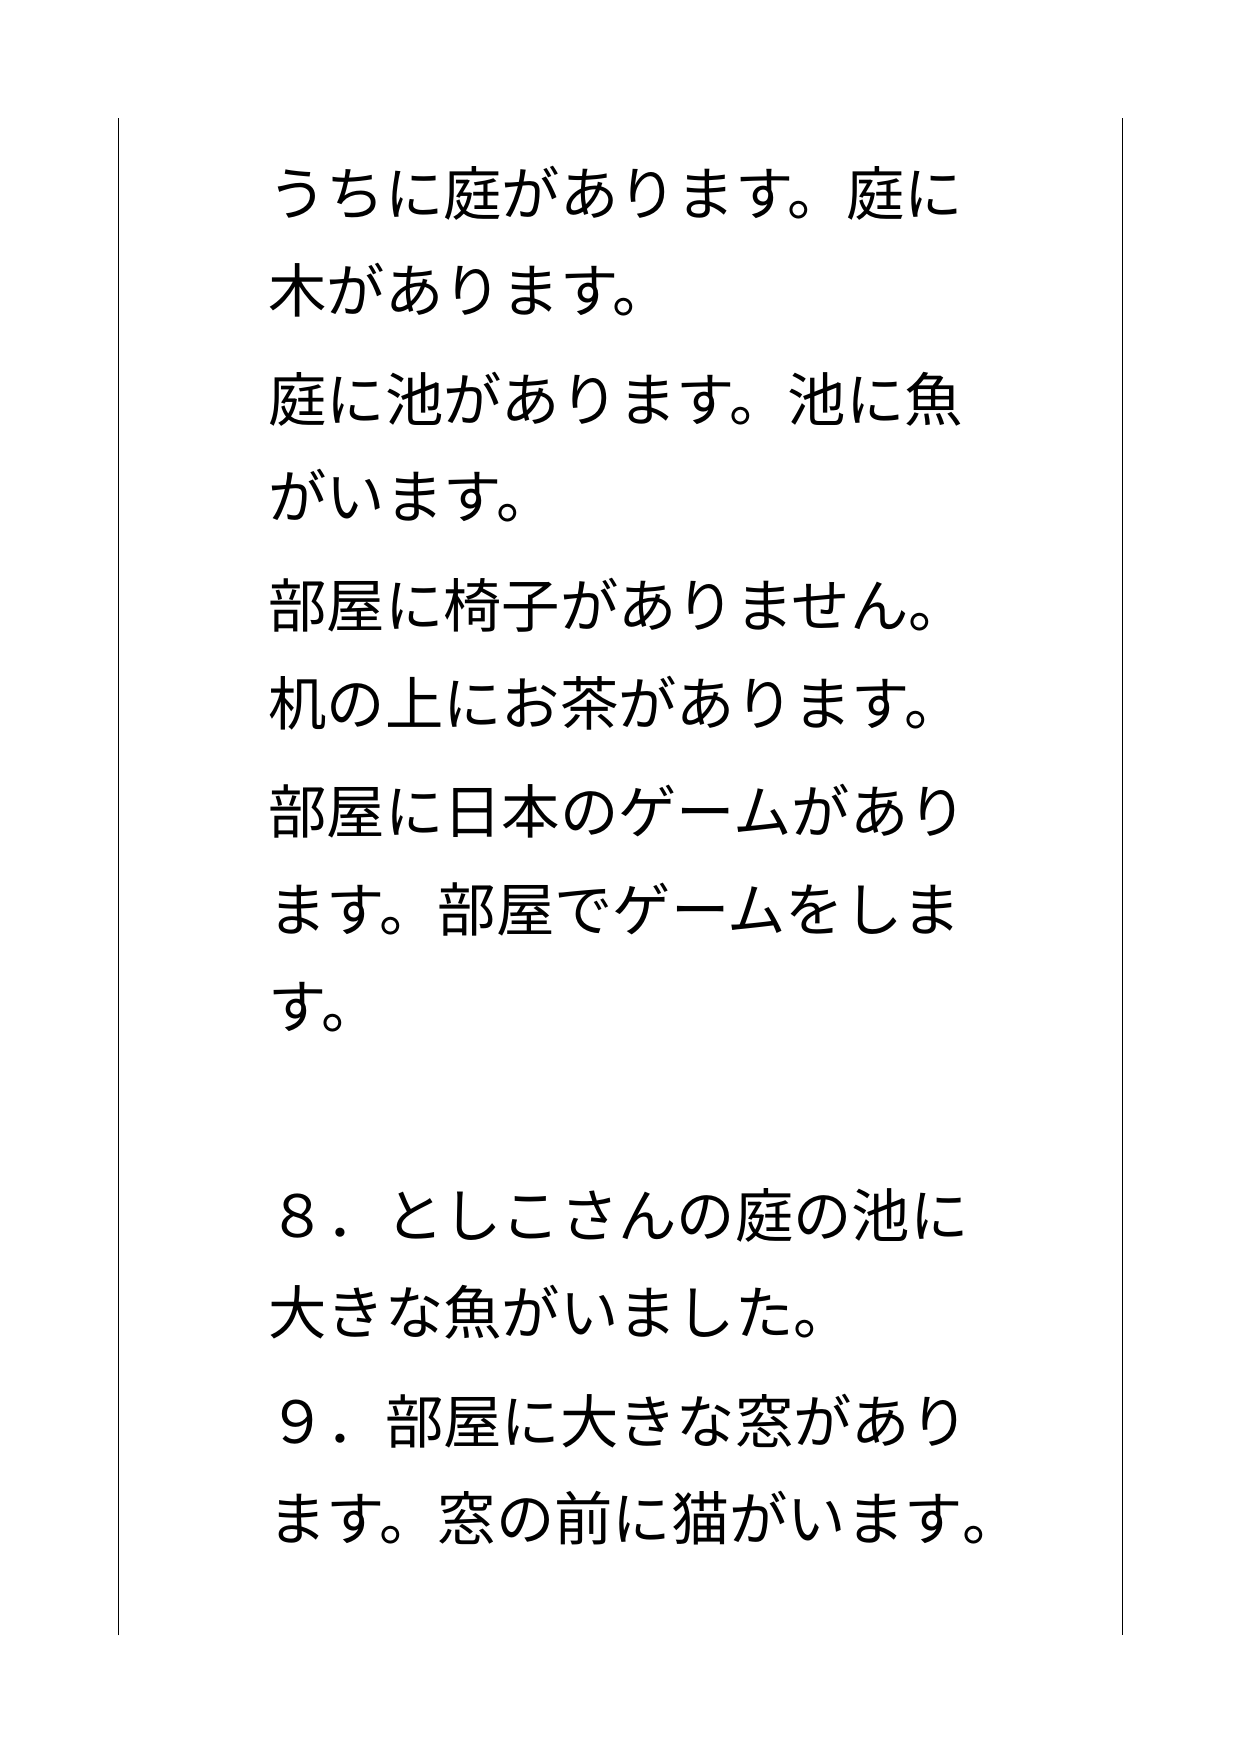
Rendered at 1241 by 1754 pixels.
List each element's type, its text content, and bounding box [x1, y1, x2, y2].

text 部屋に日本のゲームがあります。部屋でゲームをします。 [268, 766, 972, 1045]
text うちに庭があります。庭に木があります。 [268, 148, 972, 330]
text 庭に池があります。池に魚がいます。 [268, 354, 972, 536]
text 部屋に椅子がありません。机の上にお茶があります。 [268, 560, 972, 742]
text ９．部屋に大きな窓があります。窓の前に猫がいます。 [268, 1375, 972, 1557]
text ８．としこさんの庭の池に大きな魚がいました。 [268, 1169, 972, 1351]
